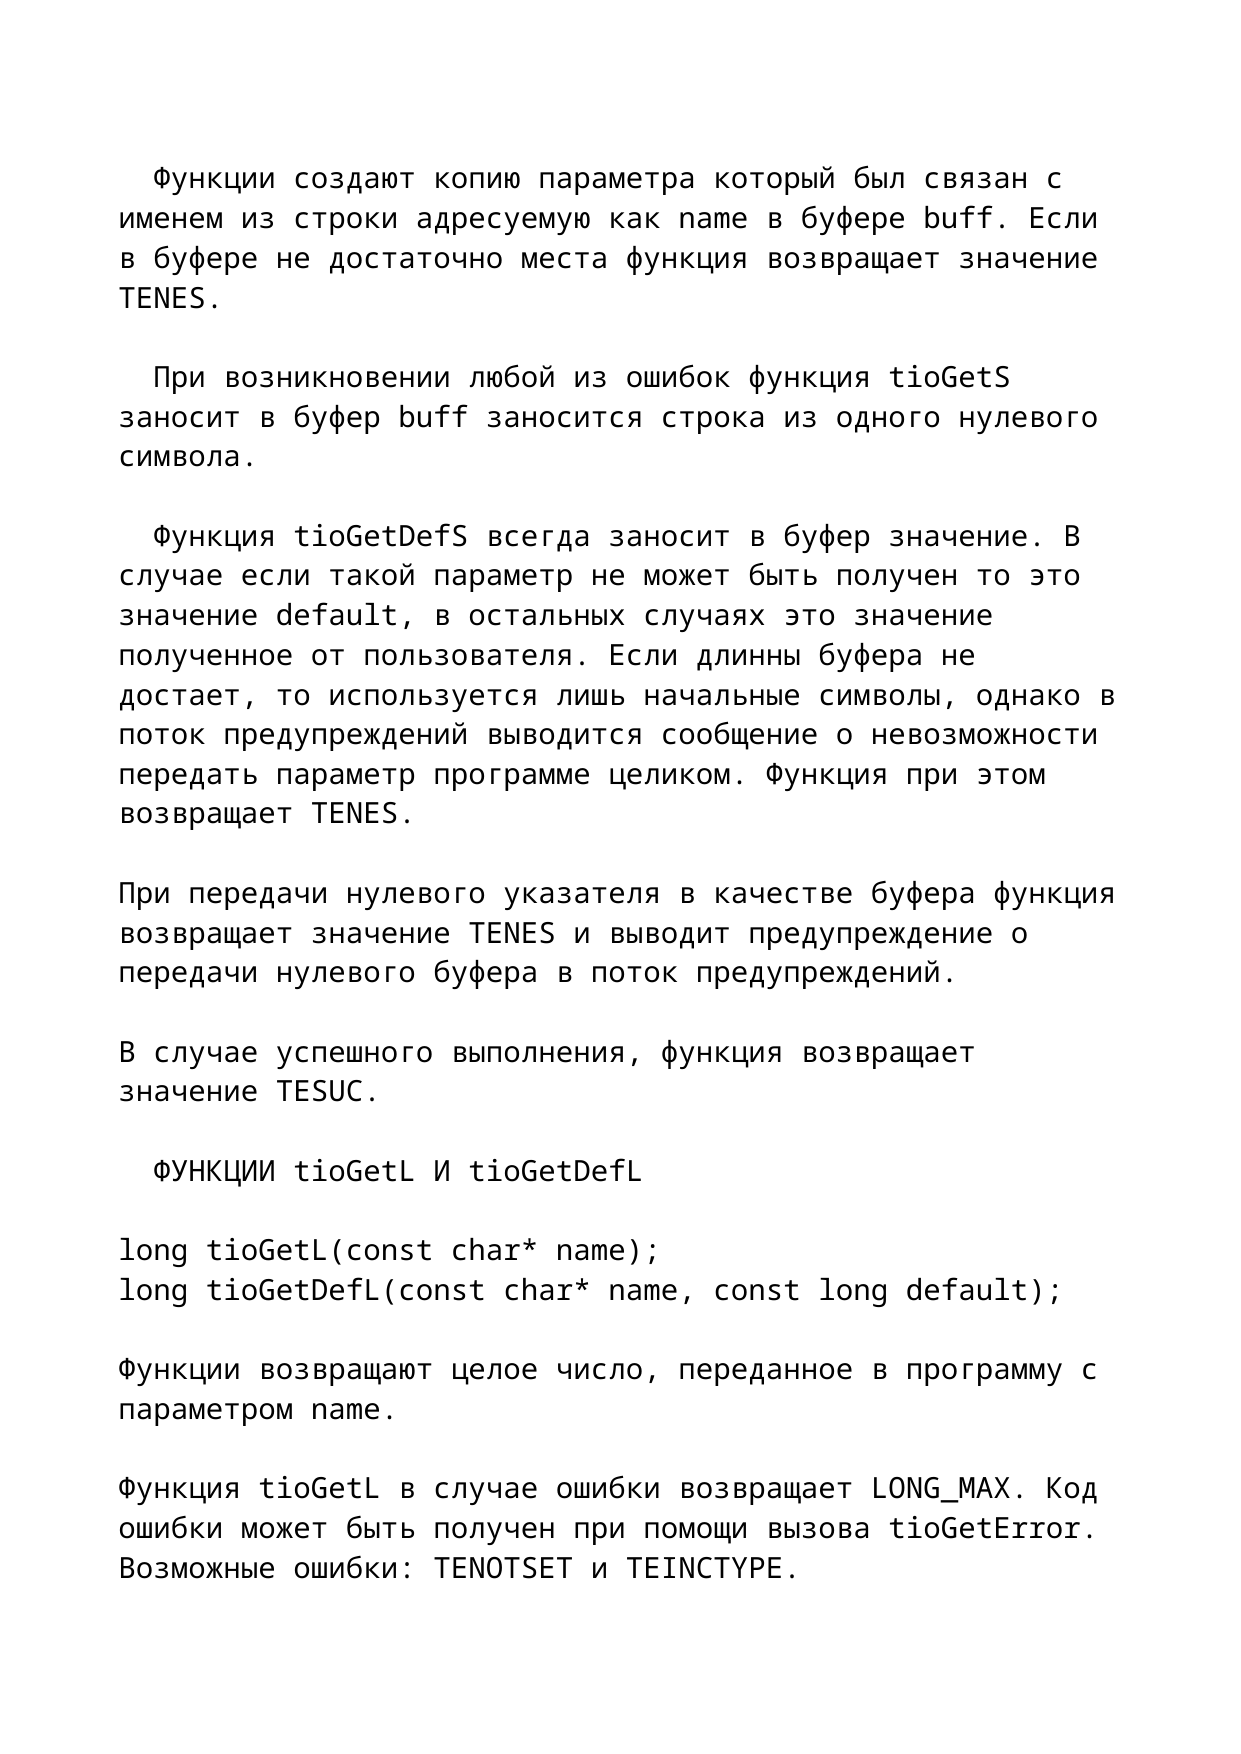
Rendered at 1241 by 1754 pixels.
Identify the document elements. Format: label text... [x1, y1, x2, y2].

title Функция tioGetL в случае ошибки возвращает LONG_MAX. Код ошибки может быть получен при помощи вызова tioGetError. Возможные ошибки: TENOTSET и TEINCTYPE. [118, 1467, 1122, 1587]
title long tioGetDefL(const char* name, const long default); [118, 1269, 1122, 1309]
title При возникновении любой из ошибок функция tioGetS заносит в буфер buff заносится строка из одного нулевого символа. [118, 356, 1122, 475]
title При передачи нулевого указателя в качестве буфера функция возвращает значение TENES и выводит предупреждение о передачи нулевого буфера в поток предупреждений. [118, 872, 1122, 991]
title Функция tioGetDefS всегда заносит в буфер значение. В случае если такой параметр не может быть получен то это значение default, в остальных случаях это значение полученное от пользователя. Если длинны буфера не достает, то используется лишь начальные символы, однако в поток предупреждений выводится сообщение о невозможности передать параметр программе целиком. Функция при этом возвращает TENES. [118, 515, 1122, 832]
title long tioGetL(const char* name); [118, 1229, 1122, 1269]
title ФУНКЦИИ tioGetL И tioGetDefL [118, 1150, 1122, 1190]
title Функции создают копию параметра который был связан с именем из строки адресуемую как name в буфере buff. Если в буфере не достаточно места функция возвращает значение TENES. [118, 158, 1122, 317]
title В случае успешного выполнения, функция возвращает значение TESUC. [118, 1031, 1122, 1110]
title Функции возвращают целое число, переданное в программу с параметром name. [118, 1348, 1122, 1428]
